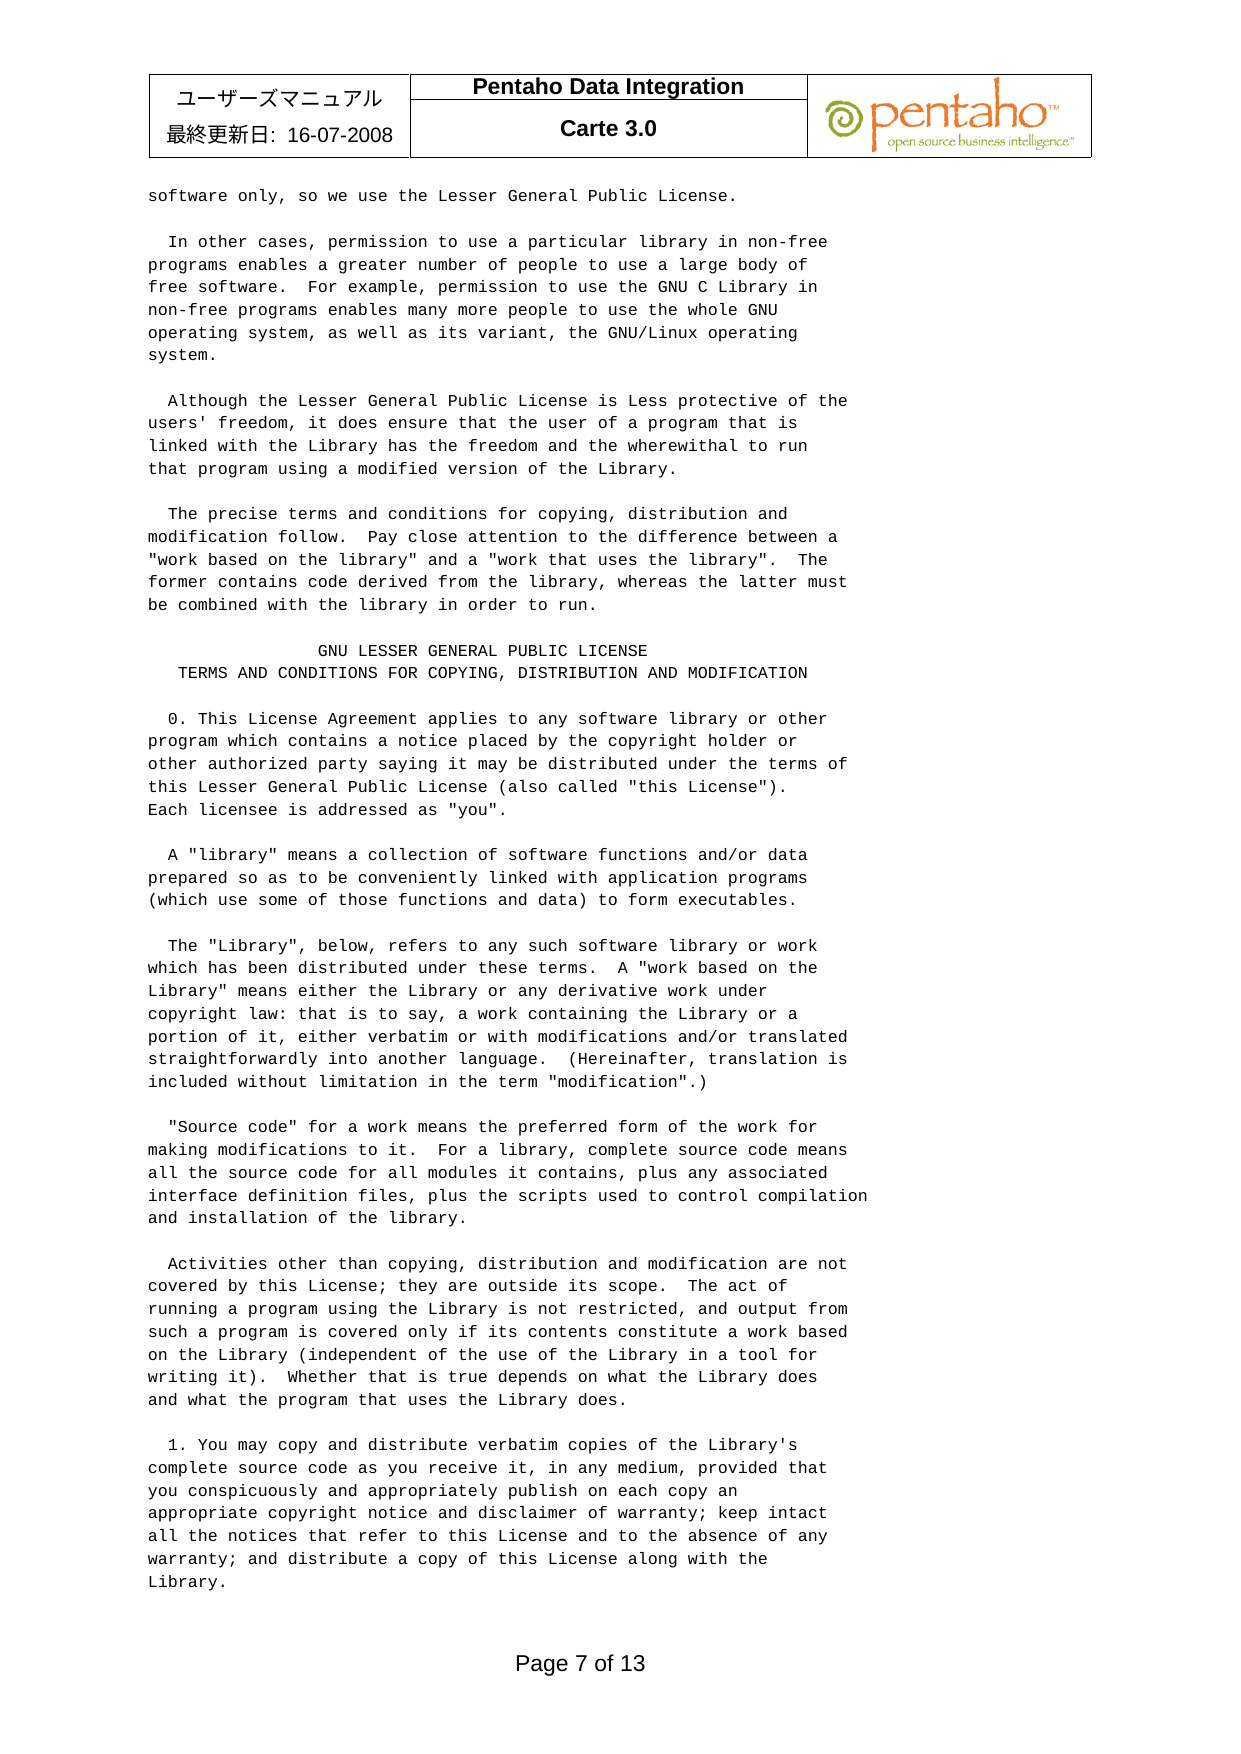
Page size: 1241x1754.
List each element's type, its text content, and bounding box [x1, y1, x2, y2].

text software only, so we use the Lesser General Public License. In other cases, permission to use a particular library in non-free programs enables a greater number of people to use a large body of free software. For example, permission to use the GNU C Library in non-free programs enables many more people to use the whole GNU operating system, as well as its variant, the GNU/Linux operating system. Although the Lesser General Public License is Less protective of the users' freedom, it does ensure that the user of a program that is linked with the Library has the freedom and the wherewithal to run that program using a modified version of the Library. The precise terms and conditions for copying, distribution and modification follow. Pay close attention to the difference between a "work based on the library" and a "work that uses the library". The former contains code derived from the library, whereas the latter must be combined with the library in order to run. GNU LESSER GENERAL PUBLIC LICENSE TERMS AND CONDITIONS FOR COPYING, DISTRIBUTION AND MODIFICATION 0. This License Agreement applies to any software library or other program which contains a notice placed by the copyright holder or other authorized party saying it may be distributed under the terms of this Lesser General Public License (also called "this License"). Each licensee is addressed as "you". A "library" means a collection of software functions and/or data prepared so as to be conveniently linked with application programs (which use some of those functions and data) to form executables. The "Library", below, refers to any such software library or work which has been distributed under these terms. A "work based on the Library" means either the Library or any derivative work under copyright law: that is to say, a work containing the Library or a portion of it, either verbatim or with modifications and/or translated straightforwardly into another language. (Hereinafter, translation is included without limitation in the term "modification".) "Source code" for a work means the preferred form of the work for making modifications to it. For a library, complete source code means all the source code for all modules it contains, plus any associated interface definition files, plus the scripts used to control compilation and installation of the library. Activities other than copying, distribution and modification are not covered by this License; they are outside its scope. The act of running a program using the Library is not restricted, and output from such a program is covered only if its contents constitute a work based on the Library (independent of the use of the Library in a tool for writing it). Whether that is true depends on what the Library does and what the program that uses the Library does. 1. You may copy and distribute verbatim copies of the Library's complete source code as you receive it, in any medium, provided that you conspicuously and appropriately publish on each copy an appropriate copyright notice and disclaimer of warranty; keep intact all the notices that refer to this License and to the absence of any warranty; and distribute a copy of this License along with the Library. [148, 188, 1092, 1592]
